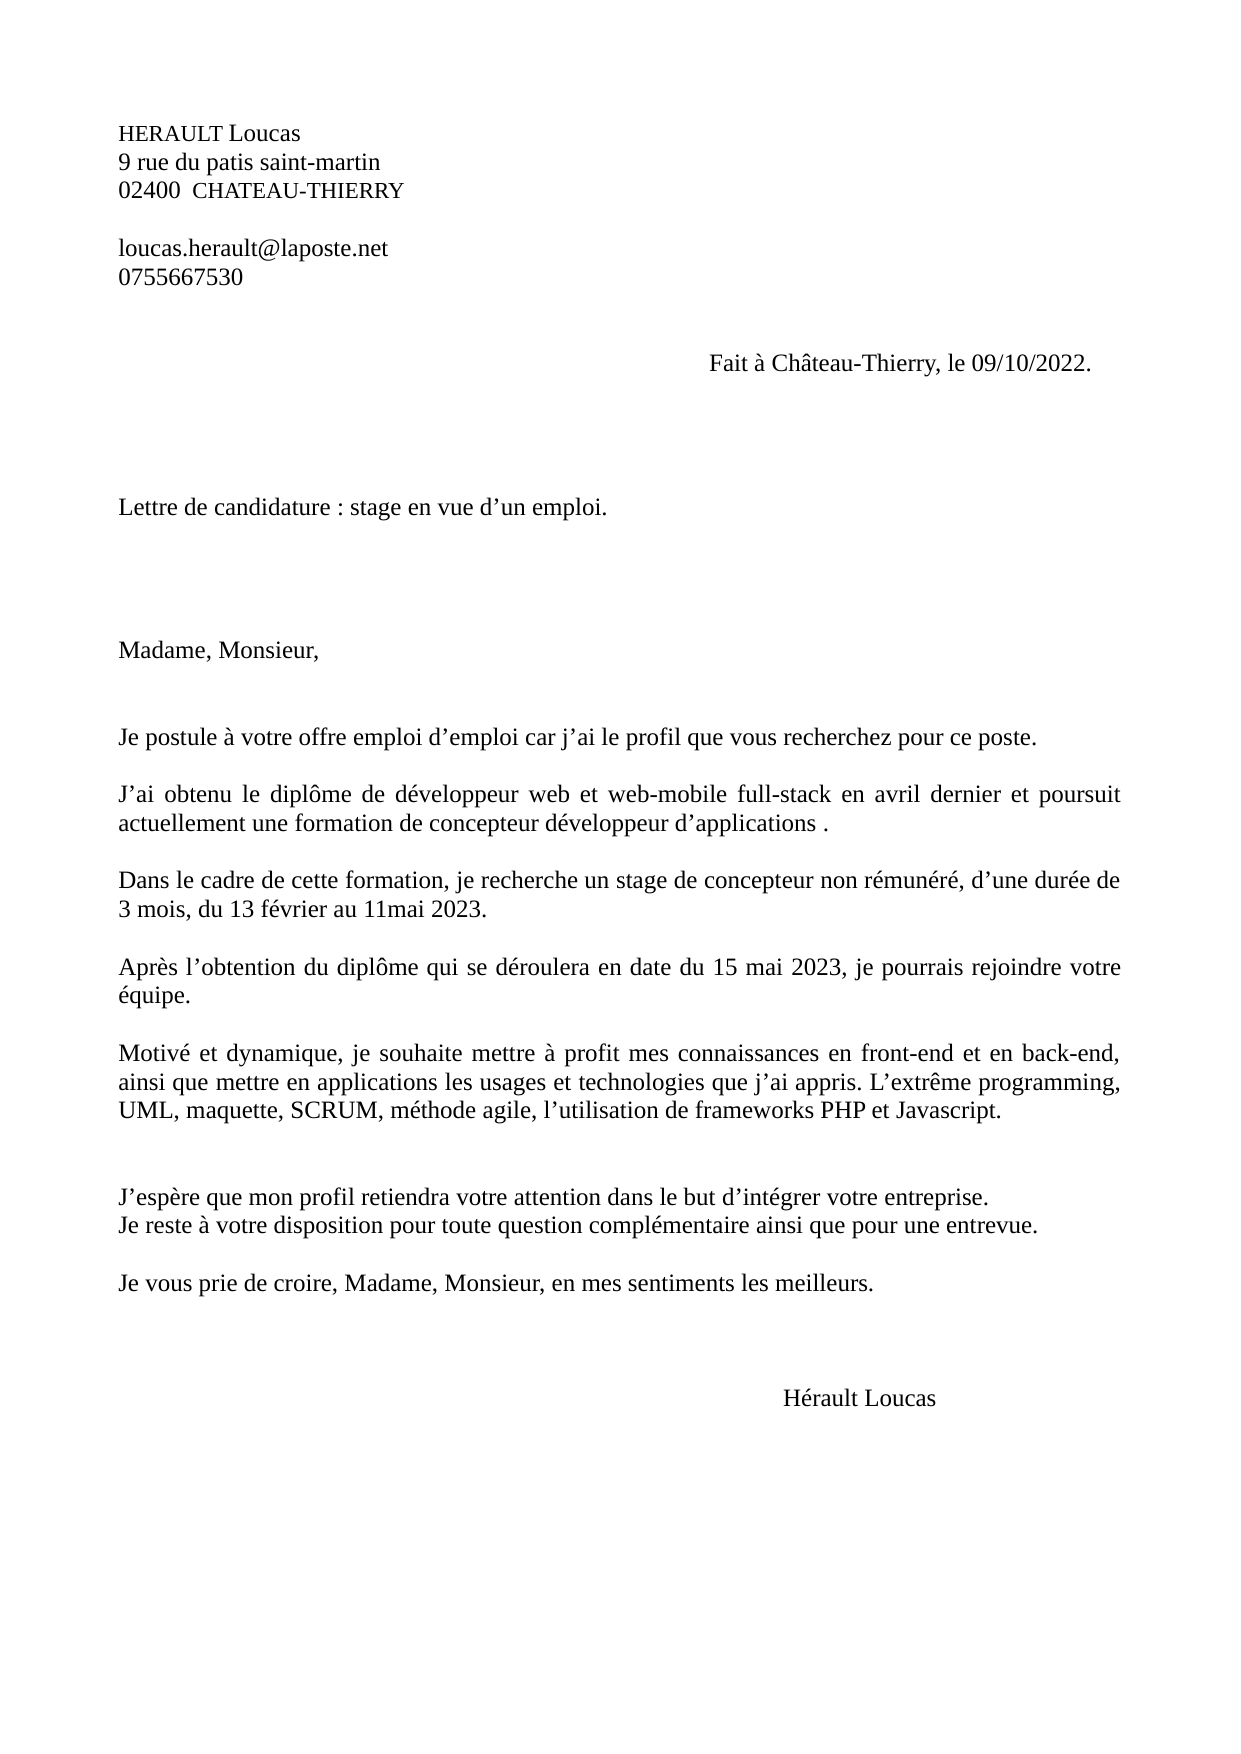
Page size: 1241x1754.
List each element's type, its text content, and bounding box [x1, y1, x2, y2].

text 9 rue du patis saint-martin [118, 147, 1122, 176]
text Dans le cadre de cette formation, je recherche un stage de concepteur non rémunéré, d’une durée de 3 mois, du 13 février au 11mai 2023. [118, 866, 1122, 923]
text Lettre de candidature : stage en vue d’un emploi. [118, 492, 1122, 521]
text Motivé et dynamique, je souhaite mettre à profit mes connaissances en front-end et en back-end, ainsi que mettre en applications les usages et technologies que j’ai appris. L’extrême programming, UML, maquette, SCRUM, méthode agile, l’utilisation de frameworks PHP et Javascript. [118, 1038, 1122, 1124]
text J’espère que mon profil retiendra votre attention dans le but d’intégrer votre entreprise. [118, 1182, 1122, 1211]
text Je postule à votre offre emploi d’emploi car j’ai le profil que vous recherchez pour ce poste. [118, 722, 1122, 751]
text 0755667530 [118, 262, 1122, 291]
text Hérault Loucas [118, 1383, 1122, 1412]
text 02400 CHATEAU-THIERRY [118, 176, 1122, 204]
text Je reste à votre disposition pour toute question complémentaire ainsi que pour une entrevue. [118, 1211, 1122, 1239]
text Fait à Château-Thierry, le 09/10/2022. [118, 348, 1122, 377]
text Je vous prie de croire, Madame, Monsieur, en mes sentiments les meilleurs. [118, 1268, 1122, 1297]
text Après l’obtention du diplôme qui se déroulera en date du 15 mai 2023, je pourrais rejoindre votre équipe. [118, 952, 1122, 1009]
text J’ai obtenu le diplôme de développeur web et web-mobile full-stack en avril dernier et poursuit actuellement une formation de concepteur développeur d’applications . [118, 779, 1122, 837]
text loucas.herault@laposte.net [118, 233, 1122, 262]
text HERAULT Loucas [118, 118, 1122, 147]
text Madame, Monsieur, [118, 636, 1122, 664]
